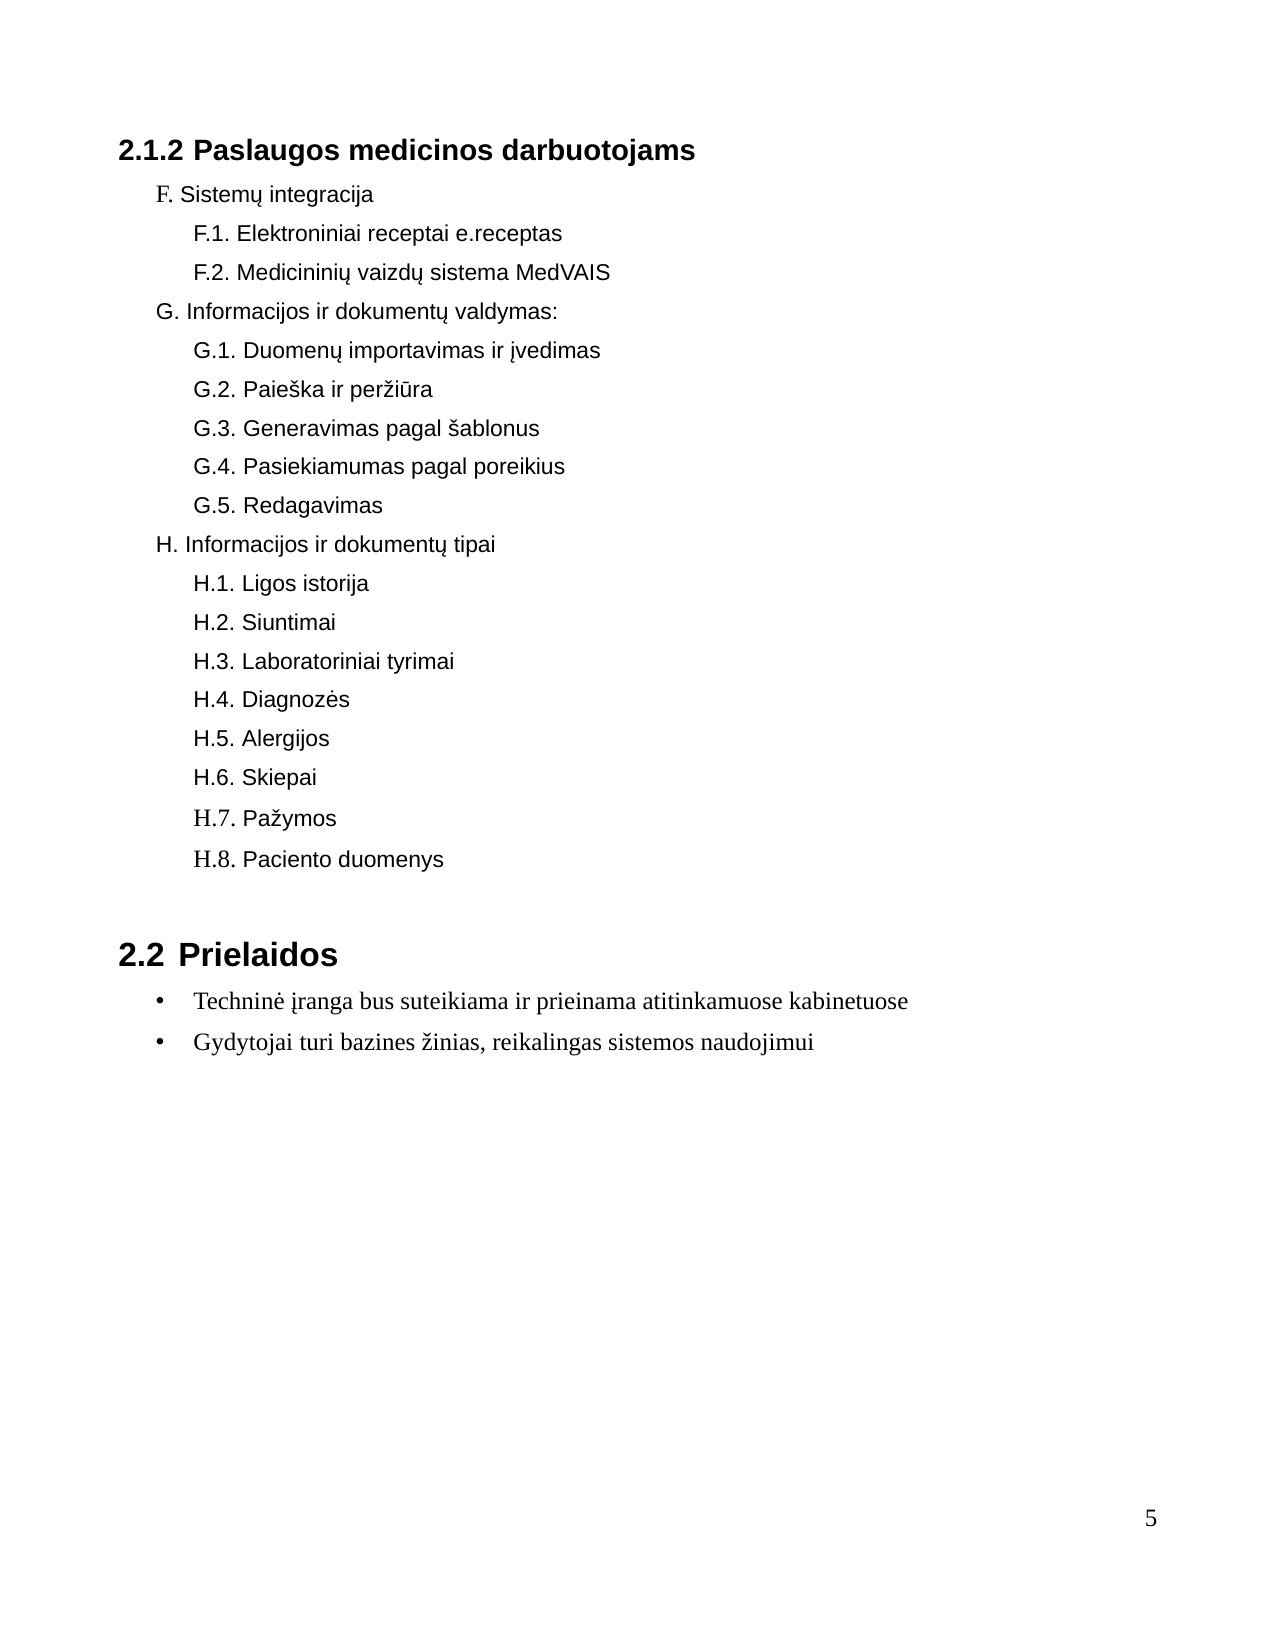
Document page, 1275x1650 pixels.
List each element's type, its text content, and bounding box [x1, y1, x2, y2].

list Paieška ir peržiūra [193, 376, 1157, 402]
list Pasiekiamumas pagal poreikius [193, 453, 1157, 480]
list Siuntimai [193, 609, 1157, 635]
subtitle Prielaidos [118, 935, 1157, 974]
list Paciento duomenys [193, 844, 1157, 902]
list Medicininių vaizdų sistema MedVAIS [193, 259, 1157, 285]
list Laboratoriniai tyrimai [193, 648, 1157, 674]
list Techninė įranga bus suteikiama ir prieinama atitinkamuose kabinetuose [156, 986, 1157, 1015]
list Ligos istorija [193, 570, 1157, 596]
list Alergijos [193, 725, 1157, 752]
list Informacijos ir dokumentų valdymas: [156, 298, 1157, 324]
list Informacijos ir dokumentų tipai [156, 531, 1157, 557]
list Duomenų importavimas ir įvedimas [193, 337, 1157, 363]
list Pažymos [193, 803, 1157, 832]
list Elektroniniai receptai e.receptas [193, 220, 1157, 247]
list Skiepai [193, 764, 1157, 791]
list Sistemų integracija [156, 179, 1157, 208]
list Redagavimas [193, 492, 1157, 518]
list Generavimas pagal šablonus [193, 414, 1157, 441]
list Diagnozės [193, 686, 1157, 713]
list Gydytojai turi bazines žinias, reikalingas sistemos naudojimui [156, 1027, 1157, 1056]
subtitle Paslaugos medicinos darbuotojams [118, 133, 1157, 166]
